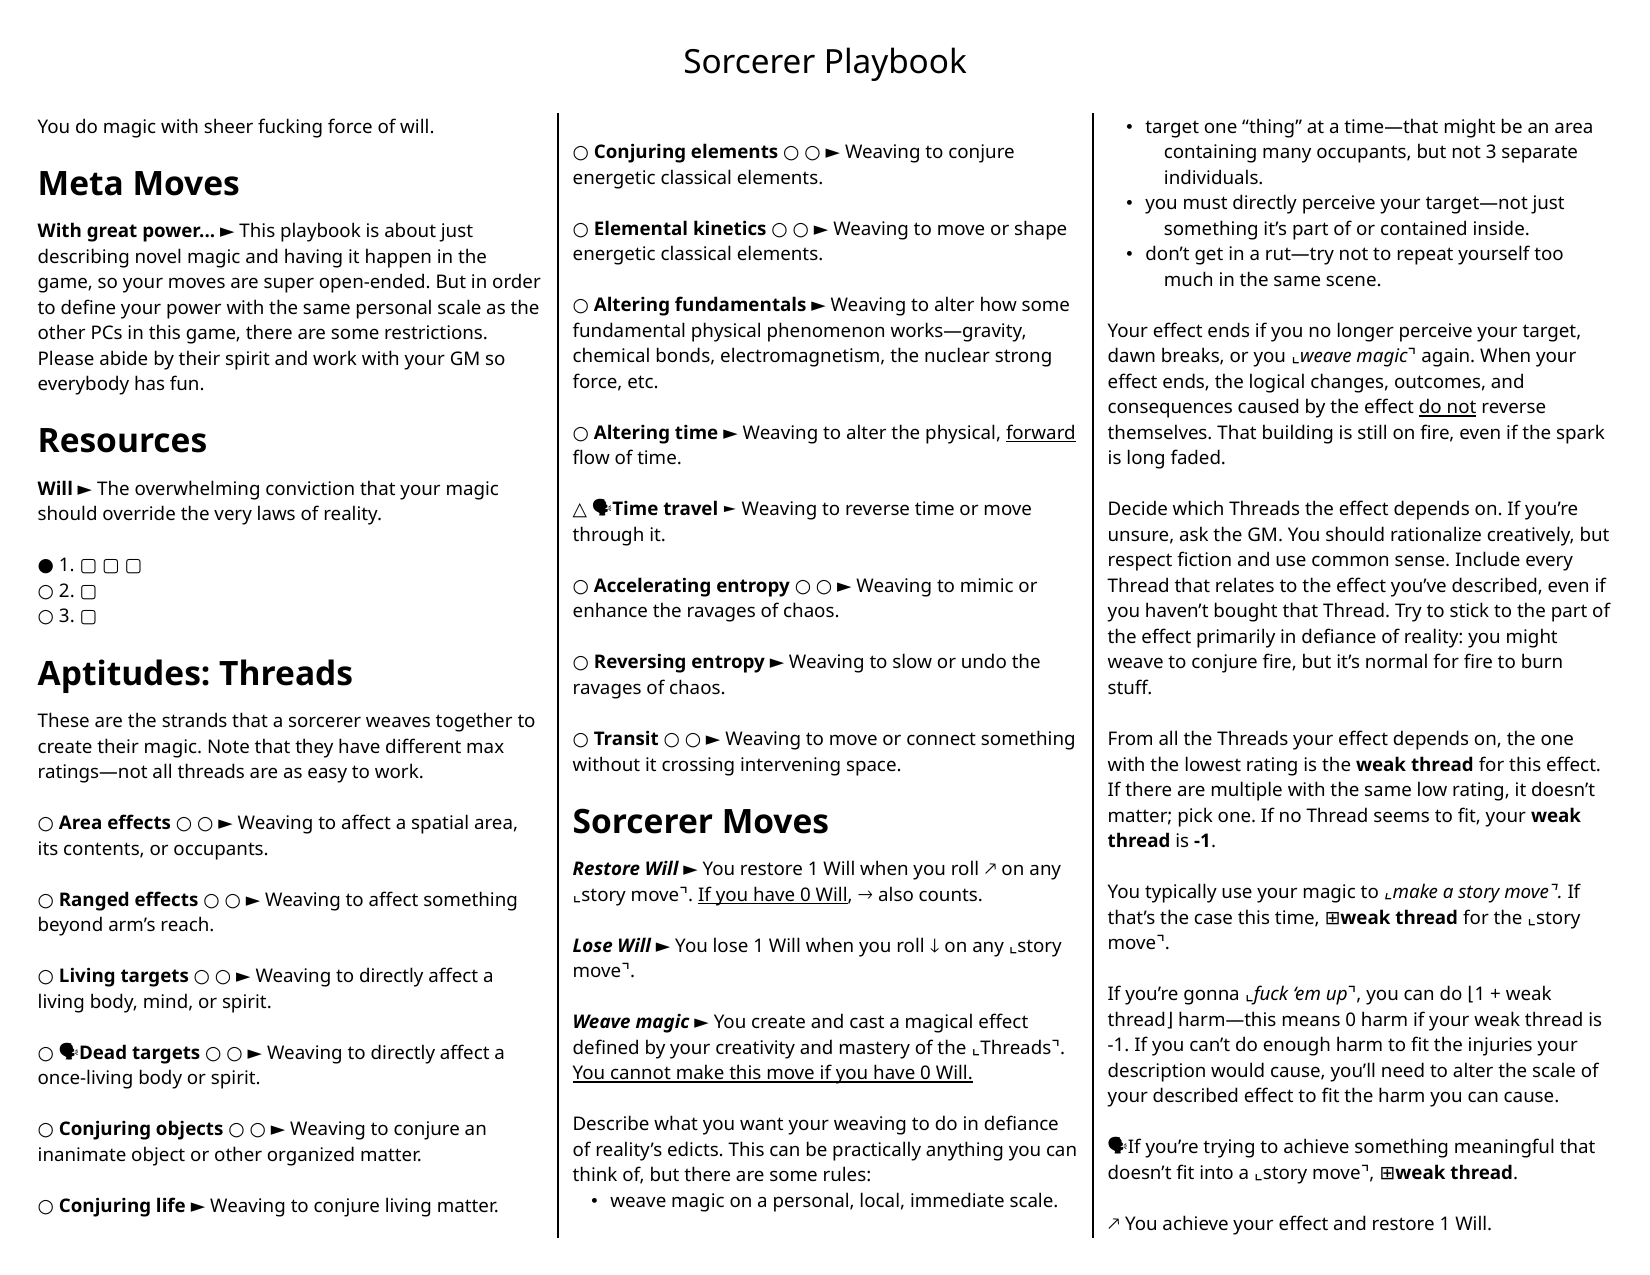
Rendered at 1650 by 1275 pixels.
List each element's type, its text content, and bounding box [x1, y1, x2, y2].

subtitle Aptitudes: Threads [37, 649, 542, 695]
text From all the Threads your effect depends on, the one with the lowest rating is the weak thread for this effect. If there are multiple with the same low rating, it doesn’t matter; pick one. If no Thread seems to fit, your weak thread is -1. [1107, 725, 1612, 853]
text ○ Transit ○ ○ ► Weaving to move or connect something without it crossing intervening space. [572, 725, 1077, 776]
text ○ 🗣Dead targets ○ ○ ► Weaving to directly affect a once-living body or spirit. [37, 1039, 542, 1090]
text ○ Living targets ○ ○ ► Weaving to directly affect a living body, mind, or spirit. [37, 963, 542, 1014]
list weave magic on a personal, local, immediate scale. [591, 1187, 1077, 1213]
subtitle Resources [37, 417, 542, 463]
text 🗣If you’re trying to achieve something meaningful that doesn’t fit into a ⌞story move⌝, ⊞weak thread. [1107, 1134, 1612, 1185]
text ○ Conjuring elements ○ ○ ► Weaving to conjure energetic classical elements. [572, 138, 1077, 189]
text Weave magic ► You create and cast a magical effect defined by your creativity and mastery of the ⌞Threads⌝. You cannot make this move if you have 0 Will. [572, 1009, 1077, 1085]
text Restore Will ► You restore 1 Will when you roll 🡕 on any ⌞story move⌝. If you have 0 Will, 🡒 also counts. [572, 856, 1077, 907]
list you must directly perceive your target—not just something it’s part of or contained inside. [1126, 189, 1612, 241]
text Decide which Threads the effect depends on. If you’re unsure, ask the GM. You should rationalize creatively, but respect fiction and use common sense. Include every Thread that relates to the effect you’ve described, even if you haven’t bought that Thread. Try to stick to the part of the effect primarily in defiance of reality: you might weave to conjure fire, but it’s normal for fire to burn stuff. [1107, 496, 1612, 700]
text ○ 2. ▢ [37, 577, 542, 603]
text You do magic with sheer fucking force of will. [37, 113, 542, 138]
text ○ Ranged effects ○ ○ ► Weaving to affect something beyond arm’s reach. [37, 886, 542, 937]
text ○ Accelerating entropy ○ ○ ► Weaving to mimic or enhance the ravages of chaos. [572, 572, 1077, 623]
text ○ Elemental kinetics ○ ○ ► Weaving to move or shape energetic classical elements. [572, 215, 1077, 266]
text With great power... ► This playbook is about just describing novel magic and having it happen in the game, so your moves are super open-ended. But in order to define your power with the same personal scale as the other PCs in this game, there are some restrictions. Please abide by their spirit and work with your GM so everybody has fun. [37, 217, 542, 396]
text Describe what you want your weaving to do in defiance of reality’s edicts. This can be practically anything you can think of, but there are some rules: [572, 1111, 1077, 1187]
text ○ Conjuring life ► Weaving to conjure living matter. [37, 1192, 542, 1218]
text ○ Altering fundamentals ► Weaving to alter how some fundamental physical phenomenon works—gravity, chemical bonds, electromagnetism, the nuclear strong force, etc. [572, 292, 1077, 394]
text ○ Conjuring objects ○ ○ ► Weaving to conjure an inanimate object or other organized matter. [37, 1116, 542, 1167]
text ○ Reversing entropy ► Weaving to slow or undo the ravages of chaos. [572, 649, 1077, 700]
text ○ Area effects ○ ○ ► Weaving to affect a spatial area, its contents, or occupants. [37, 809, 542, 861]
text You typically use your magic to ⌞make a story move⌝. If that’s the case this time, ⊞weak thread for the ⌞story move⌝. [1107, 878, 1612, 955]
list target one “thing” at a time—that might be an area containing many occupants, but not 3 separate individuals. [1126, 113, 1612, 189]
text These are the strands that a sorcerer weaves together to create their magic. Note that they have different max ratings—not all threads are as easy to work. [37, 707, 542, 784]
text ● 1. ▢ ▢ ▢ [37, 552, 542, 577]
text Lose Will ► You lose 1 Will when you roll 🡓 on any ⌞story move⌝. [572, 932, 1077, 983]
text ○ 3. ▢ [37, 603, 542, 628]
list don’t get in a rut—try not to repeat yourself too much in the same scene. [1126, 241, 1612, 292]
subtitle Sorcerer Moves [572, 797, 1077, 843]
text 🡕 You achieve your effect and restore 1 Will. [1107, 1210, 1612, 1236]
text Your effect ends if you no longer perceive your target, dawn breaks, or you ⌞weave magic⌝ again. When your effect ends, the logical changes, outcomes, and consequences caused by the effect do not reverse themselves. That building is still on fire, even if the spark is long faded. [1107, 317, 1612, 470]
subtitle Meta Moves [37, 159, 542, 205]
text ○ Altering time ► Weaving to alter the physical, forward flow of time. [572, 419, 1077, 470]
text Will ► The overwhelming conviction that your magic should override the very laws of reality. [37, 475, 542, 526]
text If you’re gonna ⌞fuck ‘em up⌝, you can do ⌊1 + weak thread⌋ harm—this means 0 harm if your weak thread is -1. If you can’t do enough harm to fit the injuries your description would cause, you’ll need to alter the scale of your described effect to fit the harm you can cause. [1107, 981, 1612, 1108]
text △ 🗣Time travel ► Weaving to reverse time or move through it. [572, 496, 1077, 547]
